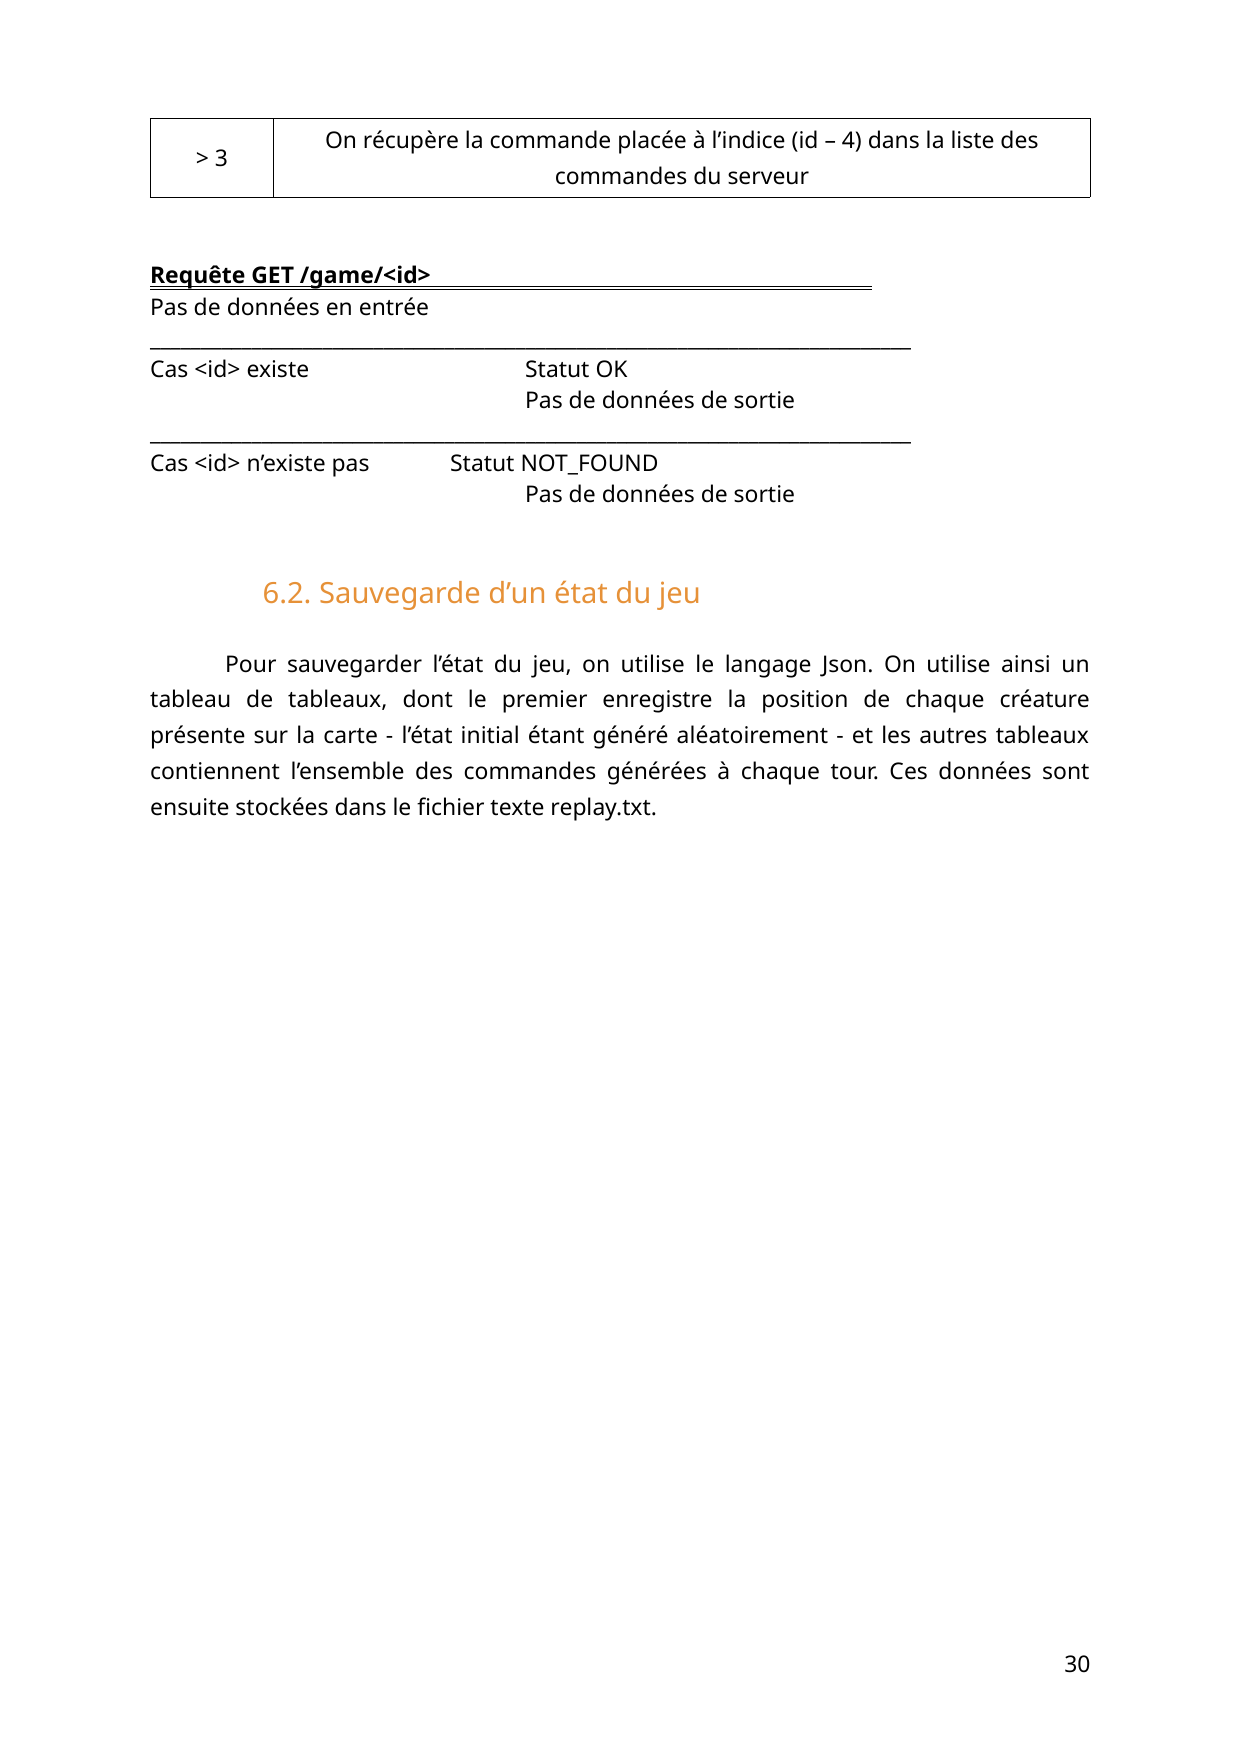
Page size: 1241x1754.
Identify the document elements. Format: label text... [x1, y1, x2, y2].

subtitle 6.2. Sauvegarde d’un état du jeu [262, 572, 1090, 612]
text Pas de données en entrée [150, 291, 1090, 322]
text Cas <id> n’existe pas Statut NOT_FOUND [150, 447, 1090, 478]
text Pour sauvegarder l’état du jeu, on utilise le langage Json. On utilise ainsi un tableau de tableaux, dont le premier enregistre la position de chaque créature présente sur la carte - l’état initial étant généré aléatoirement - et les autres tableaux contiennent l’ensemble des commandes générées à chaque tour. Ces données sont ensuite stockées dans le fichier texte replay.txt. [150, 647, 1090, 822]
text Requête GET /game/<id> [150, 259, 1090, 291]
table_cell > 3 [151, 119, 273, 197]
text Pas de données de sortie [150, 384, 1090, 416]
table_cell On récupère la commande placée à l’indice (id – 4) dans la liste des commandes du serveur [274, 119, 1090, 197]
text Pas de données de sortie [150, 478, 1090, 509]
text Cas <id> existe Statut OK [150, 353, 1090, 384]
text ___________________________________________________________________________ [150, 416, 1090, 447]
text ___________________________________________________________________________ [150, 322, 1090, 353]
